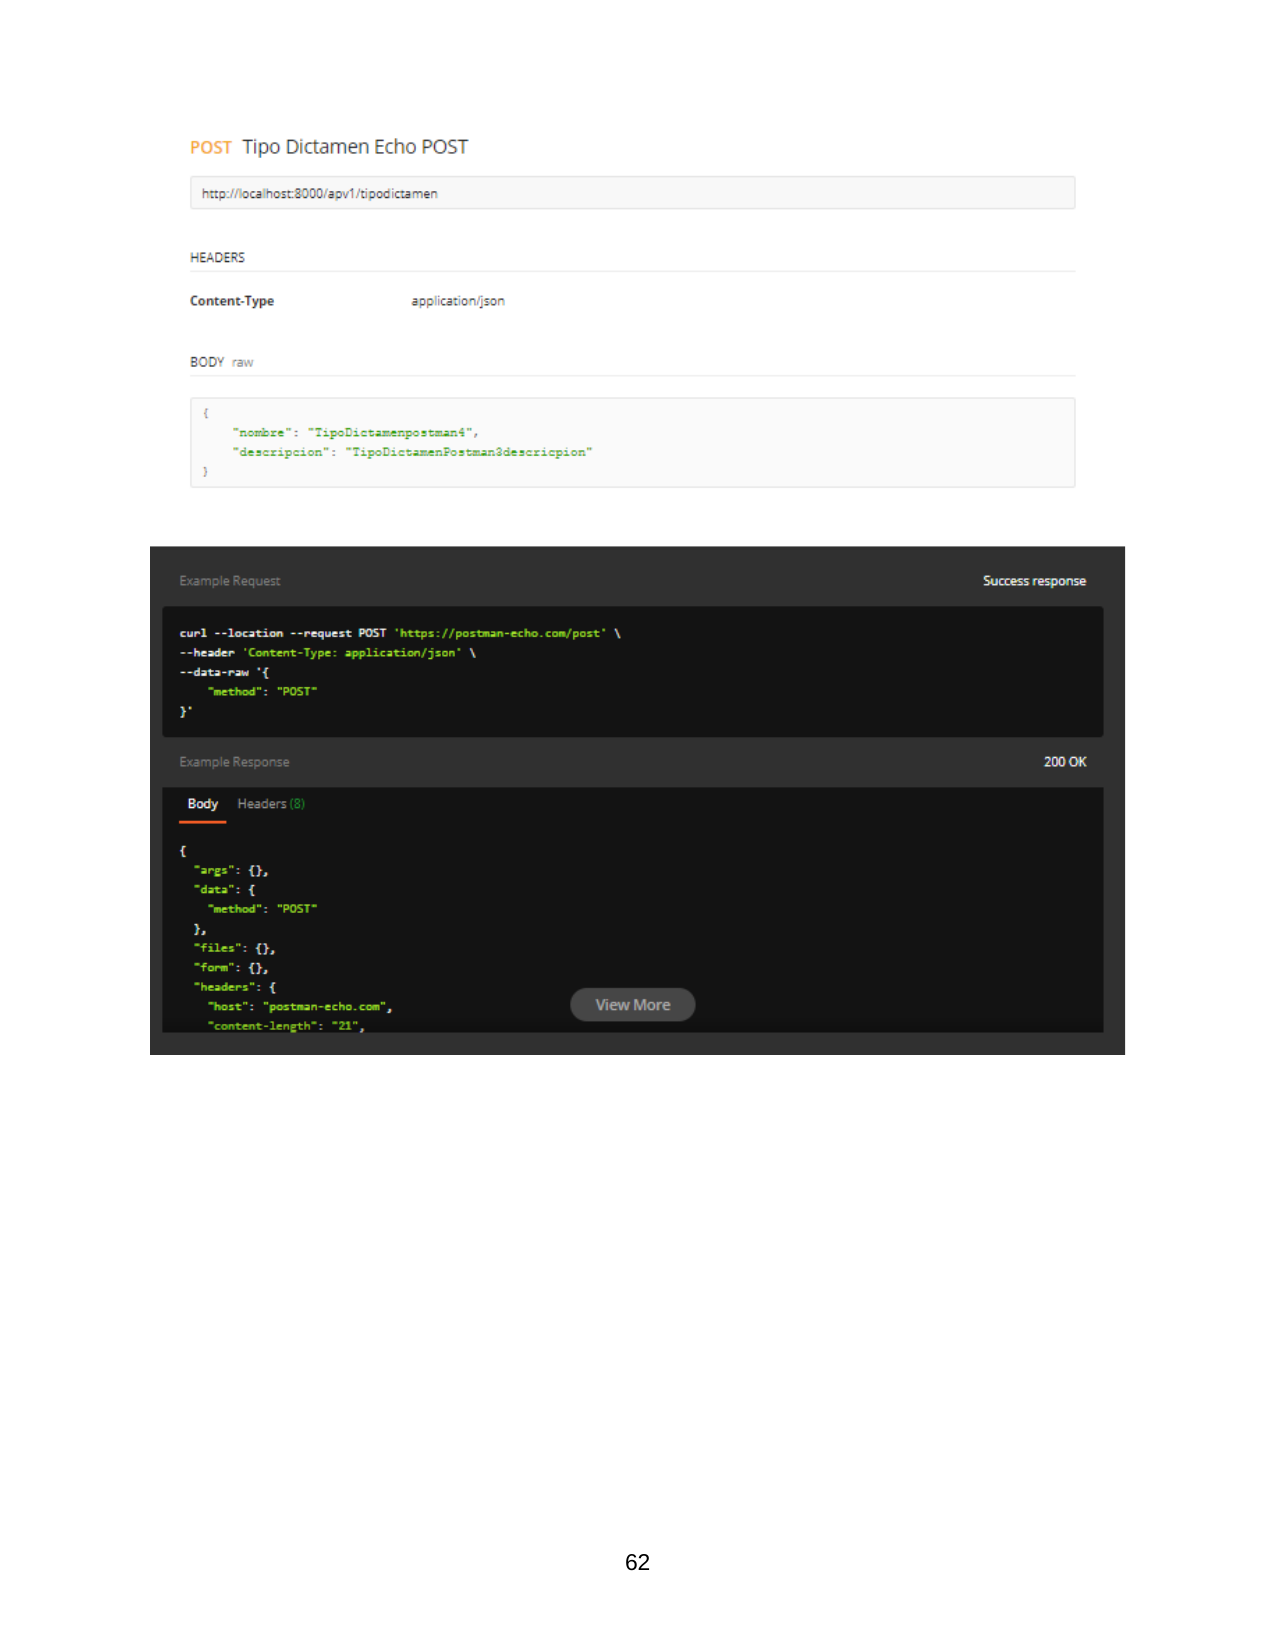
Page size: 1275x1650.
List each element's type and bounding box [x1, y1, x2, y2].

picture [150, 112, 1125, 1055]
